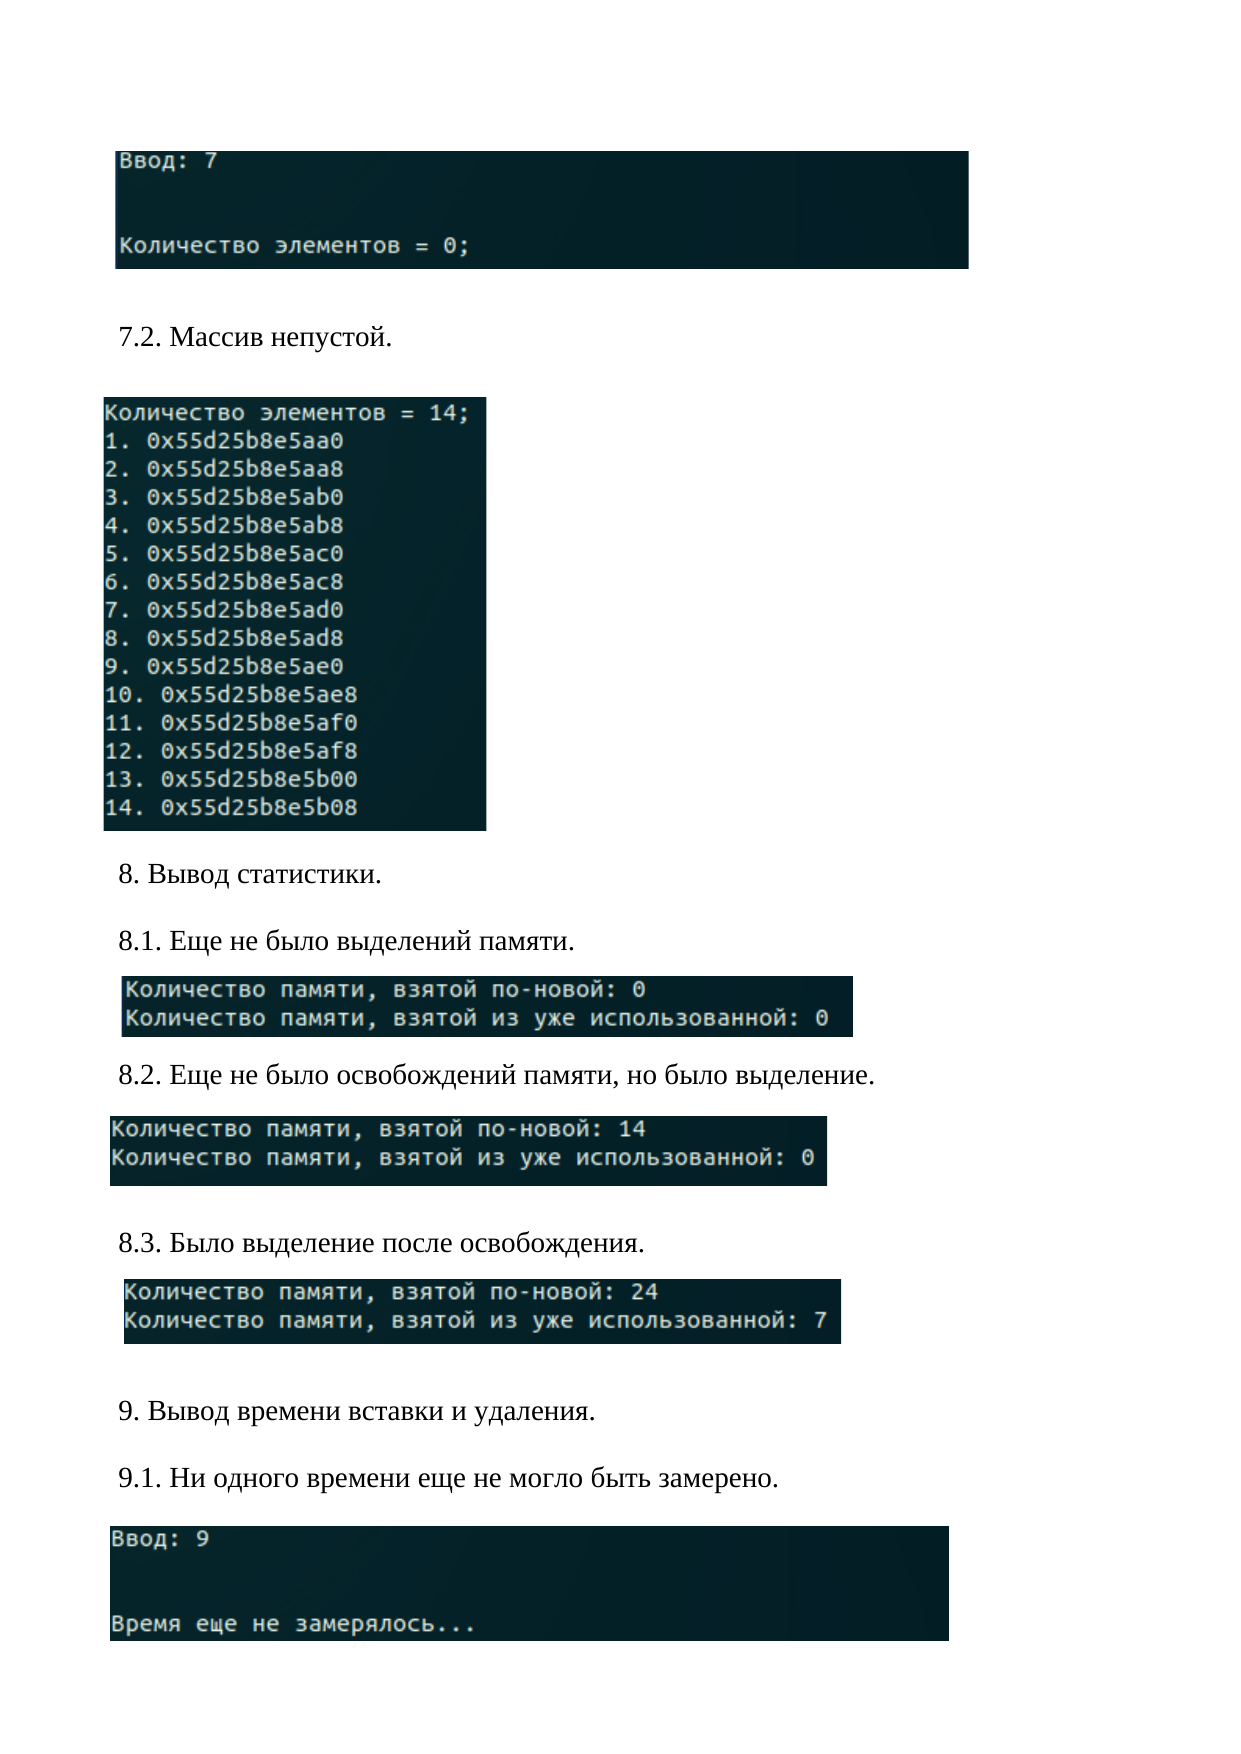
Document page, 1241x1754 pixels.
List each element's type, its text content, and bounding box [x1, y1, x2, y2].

text 7.2. Массив непустой. [118, 319, 1122, 353]
text 8. Вывод статистики. [118, 856, 1122, 889]
text 8.1. Еще не было выделений памяти. [118, 923, 1122, 957]
picture [121, 976, 853, 1037]
text 8.3. Было выделение после освобождения. [118, 1225, 1122, 1258]
text 8.2. Еще не было освобождений памяти, но было выделение. [118, 1057, 1122, 1091]
picture [115, 151, 969, 269]
picture [124, 1279, 842, 1344]
text 9. Вывод времени вставки и удаления. [118, 1393, 1122, 1426]
text 9.1. Ни одного времени еще не могло быть замерено. [118, 1460, 1122, 1493]
picture [103, 397, 487, 831]
picture [110, 1116, 828, 1186]
picture [110, 1526, 949, 1641]
